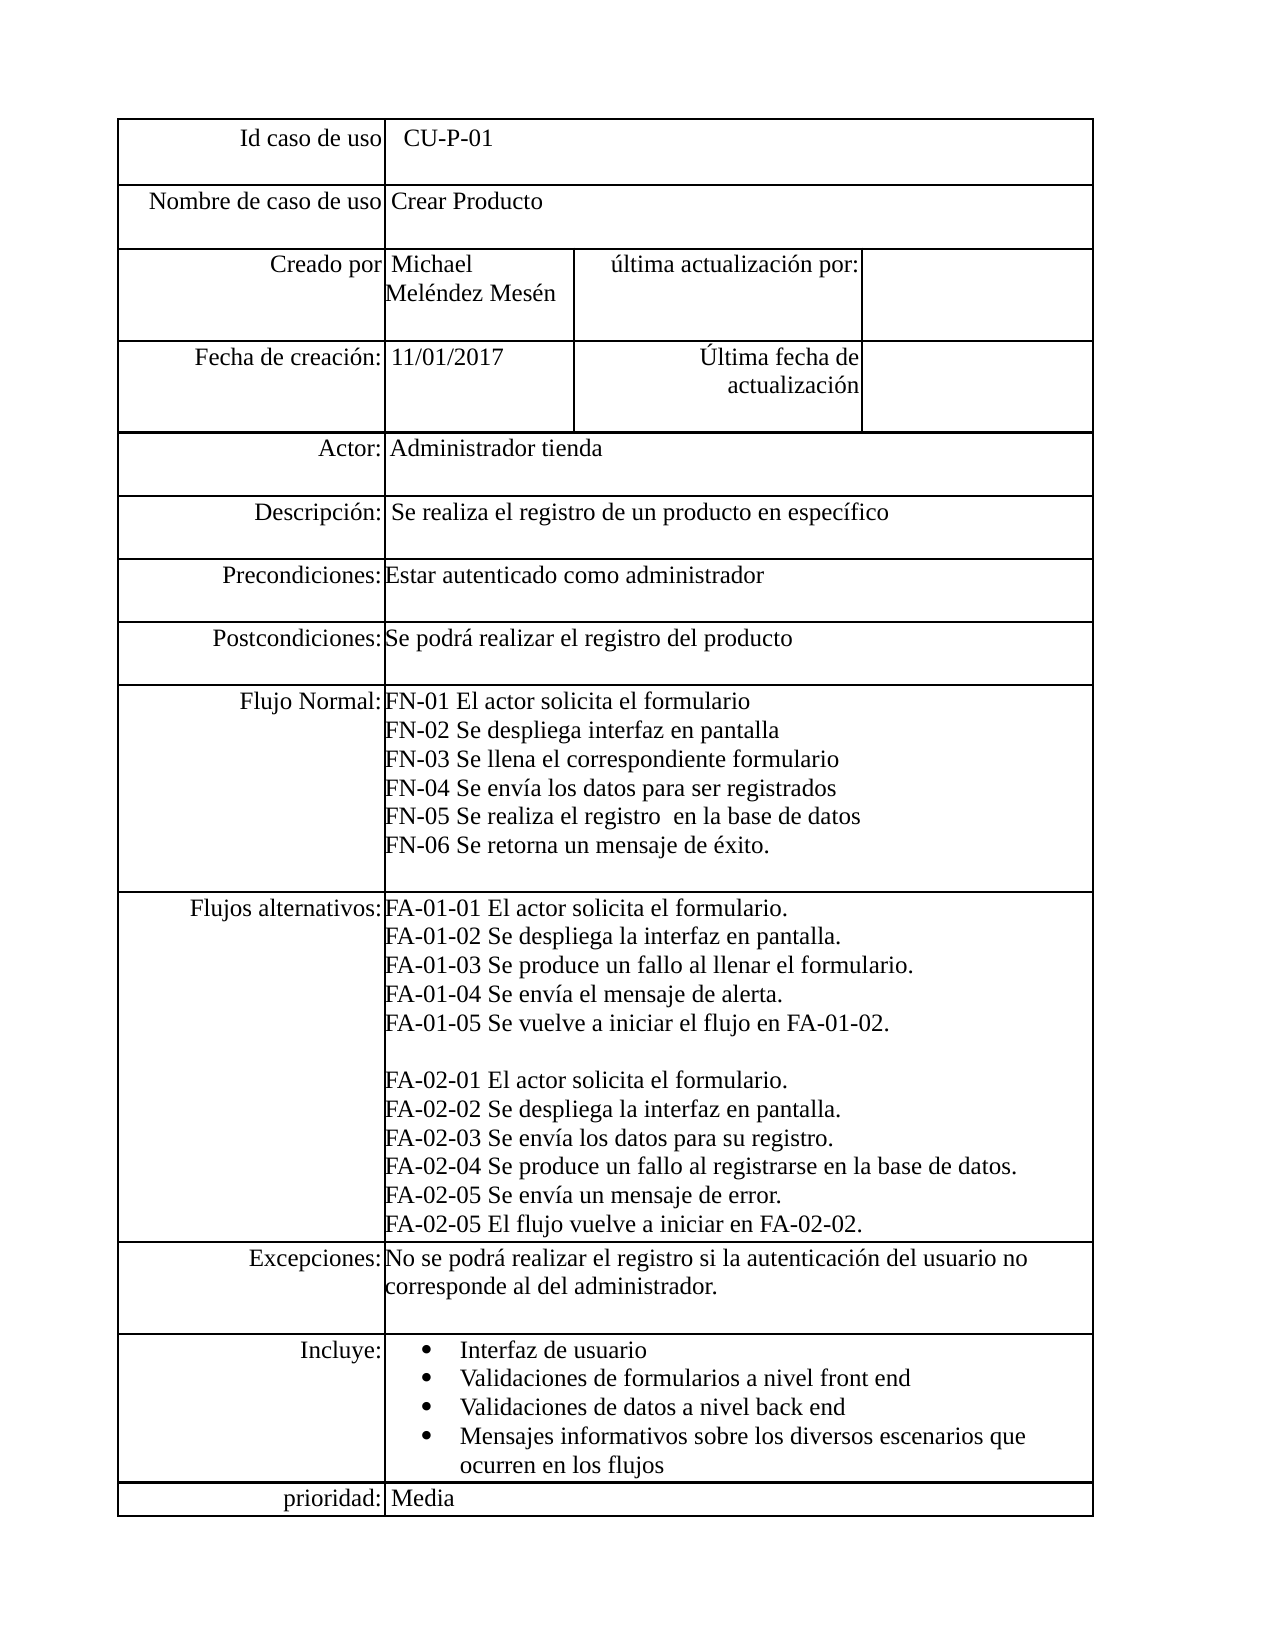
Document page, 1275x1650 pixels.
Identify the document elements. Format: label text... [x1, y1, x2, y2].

table_cell [863, 342, 1092, 431]
table_cell Estar autenticado como administrador [386, 560, 1092, 621]
table_cell Administrador tienda [386, 434, 1092, 495]
table_cell última actualización por: [575, 250, 861, 339]
table_cell Postcondiciones: [119, 623, 384, 684]
table_cell Descripción: [119, 497, 384, 558]
table_cell FN-01 El actor solicita el formulario FN-02 Se despliega interfaz en pantalla FN-03 Se llena el correspondiente formulario FN-04 Se envía los datos para ser registrados FN-05 Se realiza el registro en la base de datos FN-06 Se retorna un mensaje de éxito. [386, 686, 1092, 891]
table_cell Fecha de creación: [119, 342, 384, 431]
table_cell Incluye: [119, 1335, 384, 1481]
table_cell Flujos alternativos: [119, 893, 384, 1241]
table_cell Nombre de caso de uso [119, 186, 384, 247]
table_cell FA-01-01 El actor solicita el formulario. FA-01-02 Se despliega la interfaz en pantalla. FA-01-03 Se produce un fallo al llenar el formulario. FA-01-04 Se envía el mensaje de alerta. FA-01-05 Se vuelve a iniciar el flujo en FA-01-02. FA-02-01 El actor solicita el formulario. FA-02-02 Se despliega la interfaz en pantalla. FA-02-03 Se envía los datos para su registro. FA-02-04 Se produce un fallo al registrarse en la base de datos. FA-02-05 Se envía un mensaje de error. FA-02-05 El flujo vuelve a iniciar en FA-02-02. [386, 893, 1092, 1241]
table_cell Interfaz de usuario Validaciones de formularios a nivel front end Validaciones de datos a nivel back end Mensajes informativos sobre los diversos escenarios que ocurren en los flujos [386, 1335, 1092, 1481]
table_cell Creado por [119, 250, 384, 339]
table_cell prioridad: [119, 1484, 384, 1515]
table_header Id caso de uso [119, 120, 384, 184]
table_cell [863, 250, 1092, 339]
table_cell Se realiza el registro de un producto en específico [386, 497, 1092, 558]
table_cell Última fecha de actualización [575, 342, 861, 431]
table_header CU-P-01 [386, 120, 1092, 184]
table_cell Se podrá realizar el registro del producto [386, 623, 1092, 684]
table_cell Flujo Normal: [119, 686, 384, 891]
table_cell 11/01/2017 [386, 342, 573, 431]
table_cell Crear Producto [386, 186, 1092, 247]
table_cell Media [386, 1484, 1092, 1515]
table_cell Excepciones: [119, 1243, 384, 1333]
table_cell Actor: [119, 434, 384, 495]
table_cell Precondiciones: [119, 560, 384, 621]
table_cell Michael Meléndez Mesén [386, 250, 573, 339]
table_cell No se podrá realizar el registro si la autenticación del usuario no corresponde al del administrador. [386, 1243, 1092, 1333]
